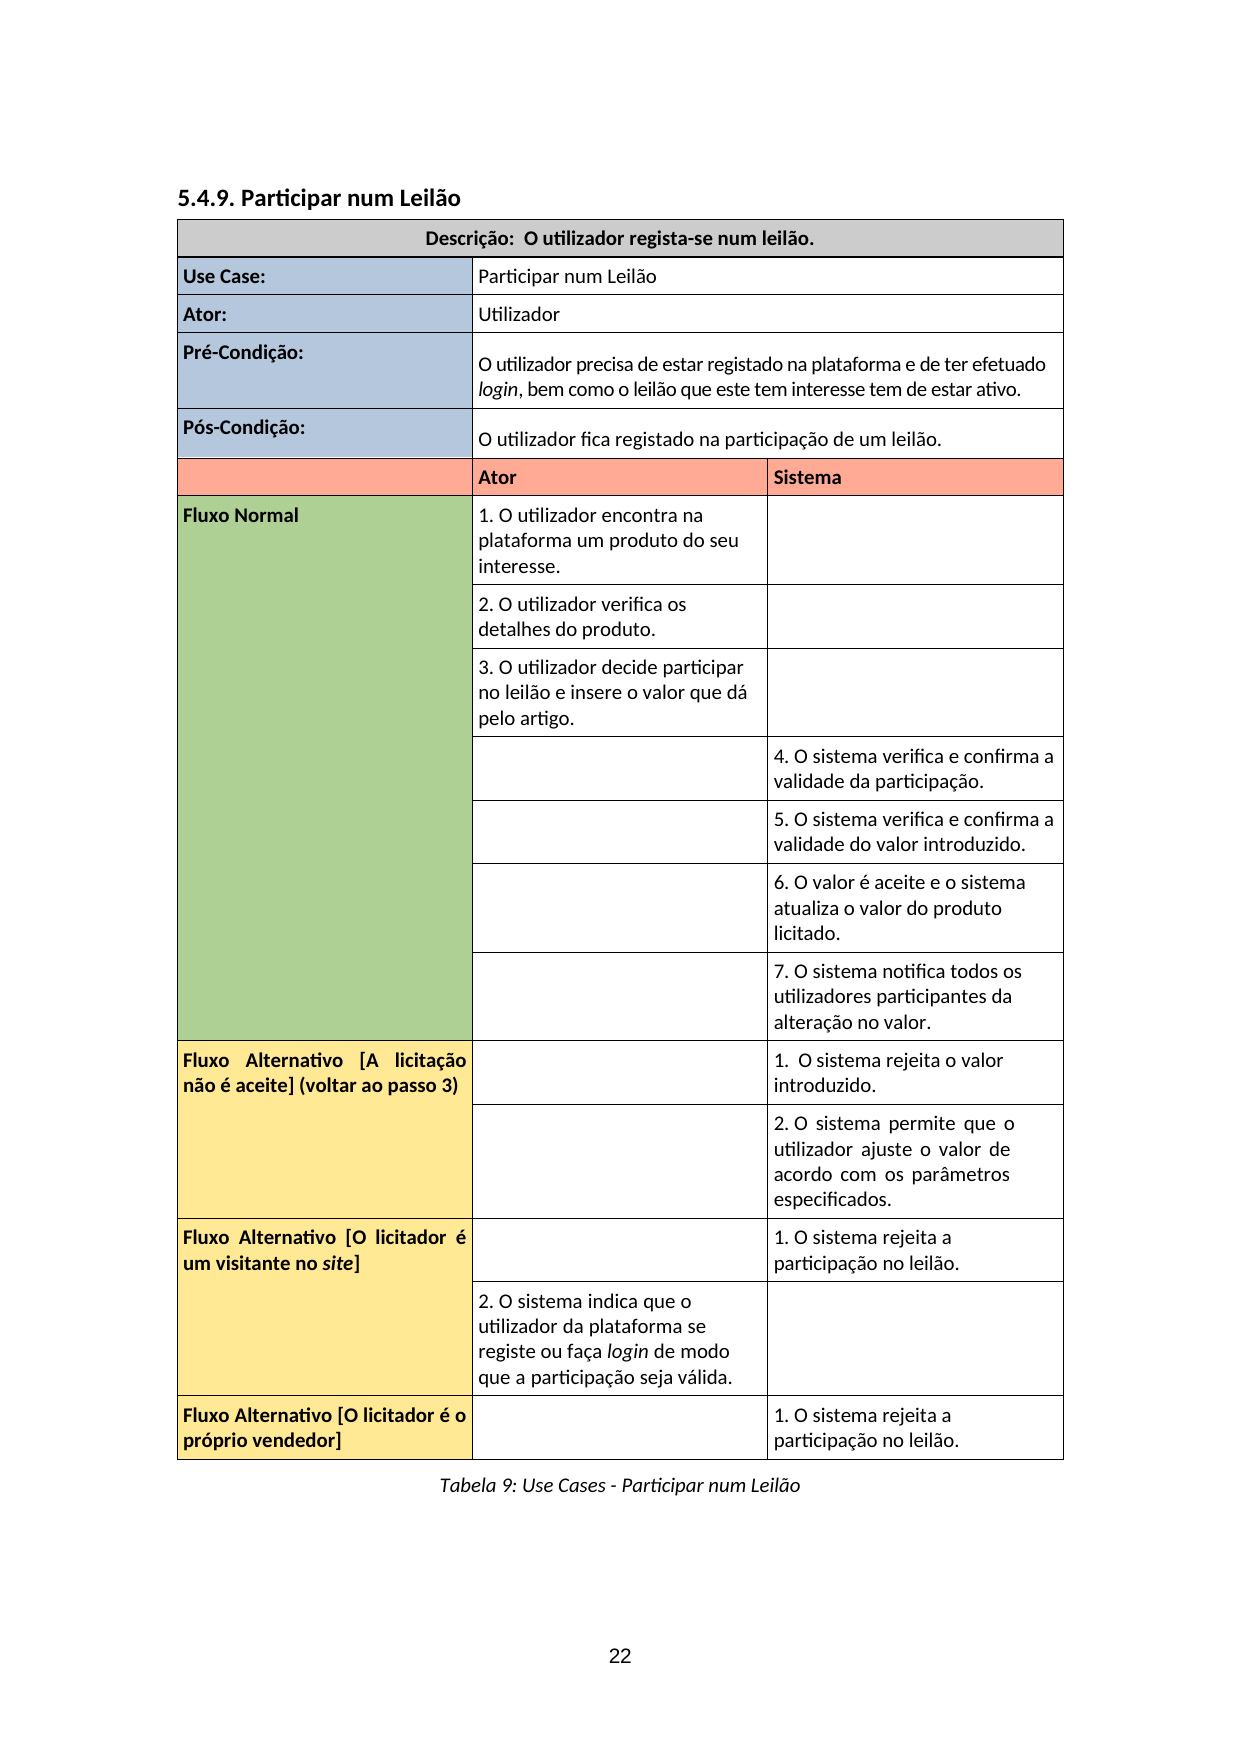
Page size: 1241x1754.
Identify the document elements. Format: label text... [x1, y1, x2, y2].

text Tabela 9: Use Cases - Participar num Leilão [177, 1472, 1063, 1498]
table_cell [473, 953, 767, 1040]
table_cell 1. O sistema rejeita a participação no leilão. [768, 1219, 1063, 1281]
table_cell 2. O sistema permite que o utilizador ajuste o valor de acordo com os parâmetros especificados. [768, 1105, 1063, 1218]
table_cell [473, 1041, 767, 1104]
table_cell Ator: [178, 295, 472, 332]
table_header Descrição: O utilizador regista-se num leilão. [178, 220, 1063, 256]
table_cell Fluxo Alternativo [O licitador é o próprio vendedor] [178, 1396, 472, 1459]
table_cell O utilizador precisa de estar registado na plataforma e de ter efetuado login, bem como o leilão que este tem interesse tem de estar ativo. [473, 333, 1063, 408]
table_cell Fluxo Normal [178, 496, 472, 1040]
table_cell [473, 1396, 767, 1459]
table_cell [473, 1105, 767, 1218]
table_cell Fluxo Alternativo [O licitador é um visitante no site] [178, 1219, 472, 1395]
table_cell 1. O utilizador encontra na plataforma um produto do seu interesse. [473, 496, 767, 584]
table_cell 3. O utilizador decide participar no leilão e insere o valor que dá pelo artigo. [473, 649, 767, 736]
table_cell [473, 801, 767, 863]
table_cell 4. O sistema verifica e confirma a validade da participação. [768, 737, 1063, 799]
table_cell O utilizador fica registado na participação de um leilão. [473, 409, 1063, 457]
table_cell 6. O valor é aceite e o sistema atualiza o valor do produto licitado. [768, 864, 1063, 952]
table_cell [178, 459, 472, 495]
table_cell [768, 1282, 1063, 1395]
table_cell 5. O sistema verifica e confirma a validade do valor introduzido. [768, 801, 1063, 863]
table_cell 2. O sistema indica que o utilizador da plataforma se registe ou faça login de modo que a participação seja válida. [473, 1282, 767, 1395]
table_cell [768, 649, 1063, 736]
table_cell [473, 737, 767, 799]
table_cell 7. O sistema notifica todos os utilizadores participantes da alteração no valor. [768, 953, 1063, 1040]
table_cell [473, 864, 767, 952]
table_cell Utilizador [473, 295, 1063, 332]
table_cell Participar num Leilão [473, 258, 1063, 294]
table_cell Sistema [768, 459, 1063, 495]
table_cell Use Case: [178, 258, 472, 294]
table_cell Ator [473, 459, 767, 495]
table_cell Pré-Condição: [178, 333, 472, 408]
subtitle 5.4.9. Participar num Leilão [177, 182, 1063, 212]
table_cell [473, 1219, 767, 1281]
table_cell 1. O sistema rejeita a participação no leilão. [768, 1396, 1063, 1459]
table_cell [768, 496, 1063, 584]
table_cell [768, 585, 1063, 647]
table_cell Pós-Condição: [178, 409, 472, 457]
table_cell 2. O utilizador verifica os detalhes do produto. [473, 585, 767, 647]
table_cell Fluxo Alternativo [A licitação não é aceite] (voltar ao passo 3) [178, 1041, 472, 1218]
table_cell 1. O sistema rejeita o valor introduzido. [768, 1041, 1063, 1104]
